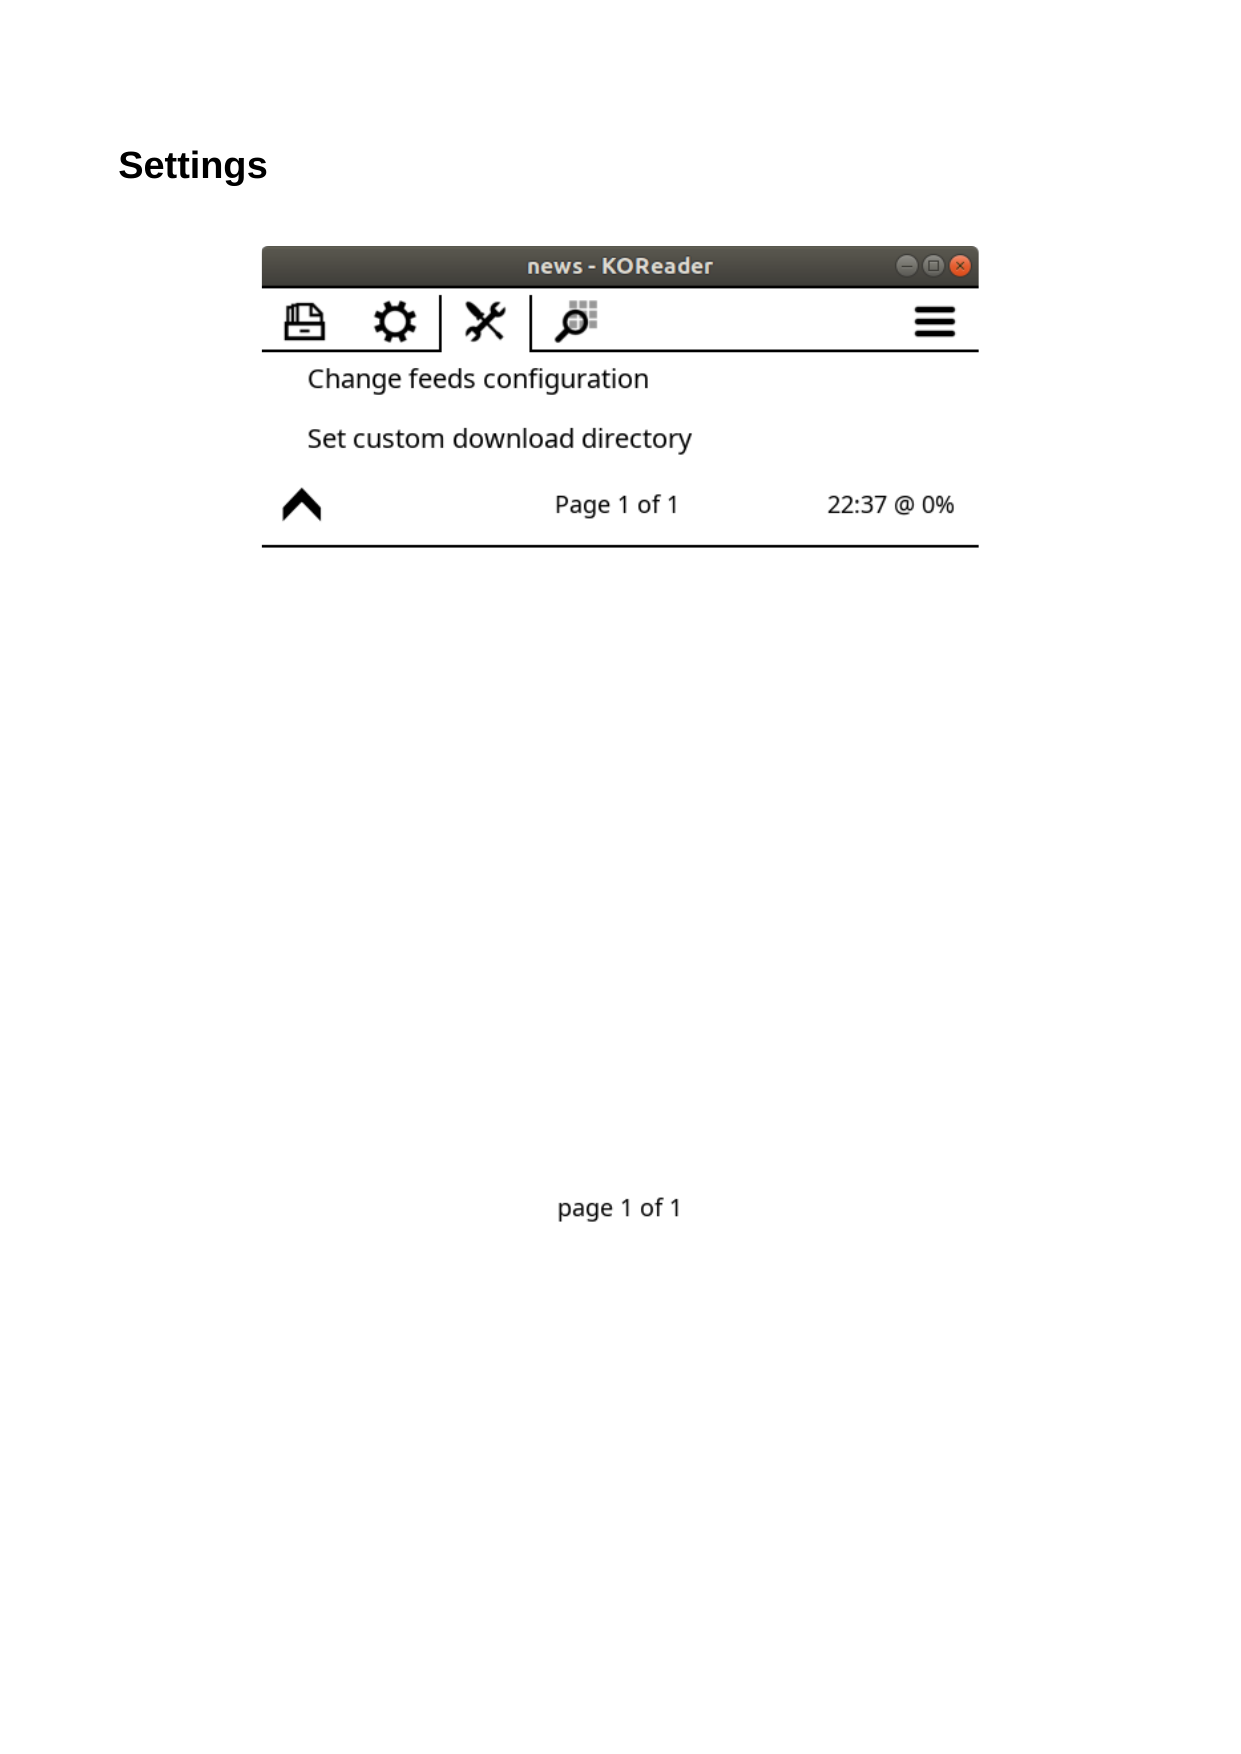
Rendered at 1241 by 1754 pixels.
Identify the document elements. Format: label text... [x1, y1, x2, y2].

subtitle Settings [118, 143, 1122, 187]
picture [261, 246, 979, 1243]
